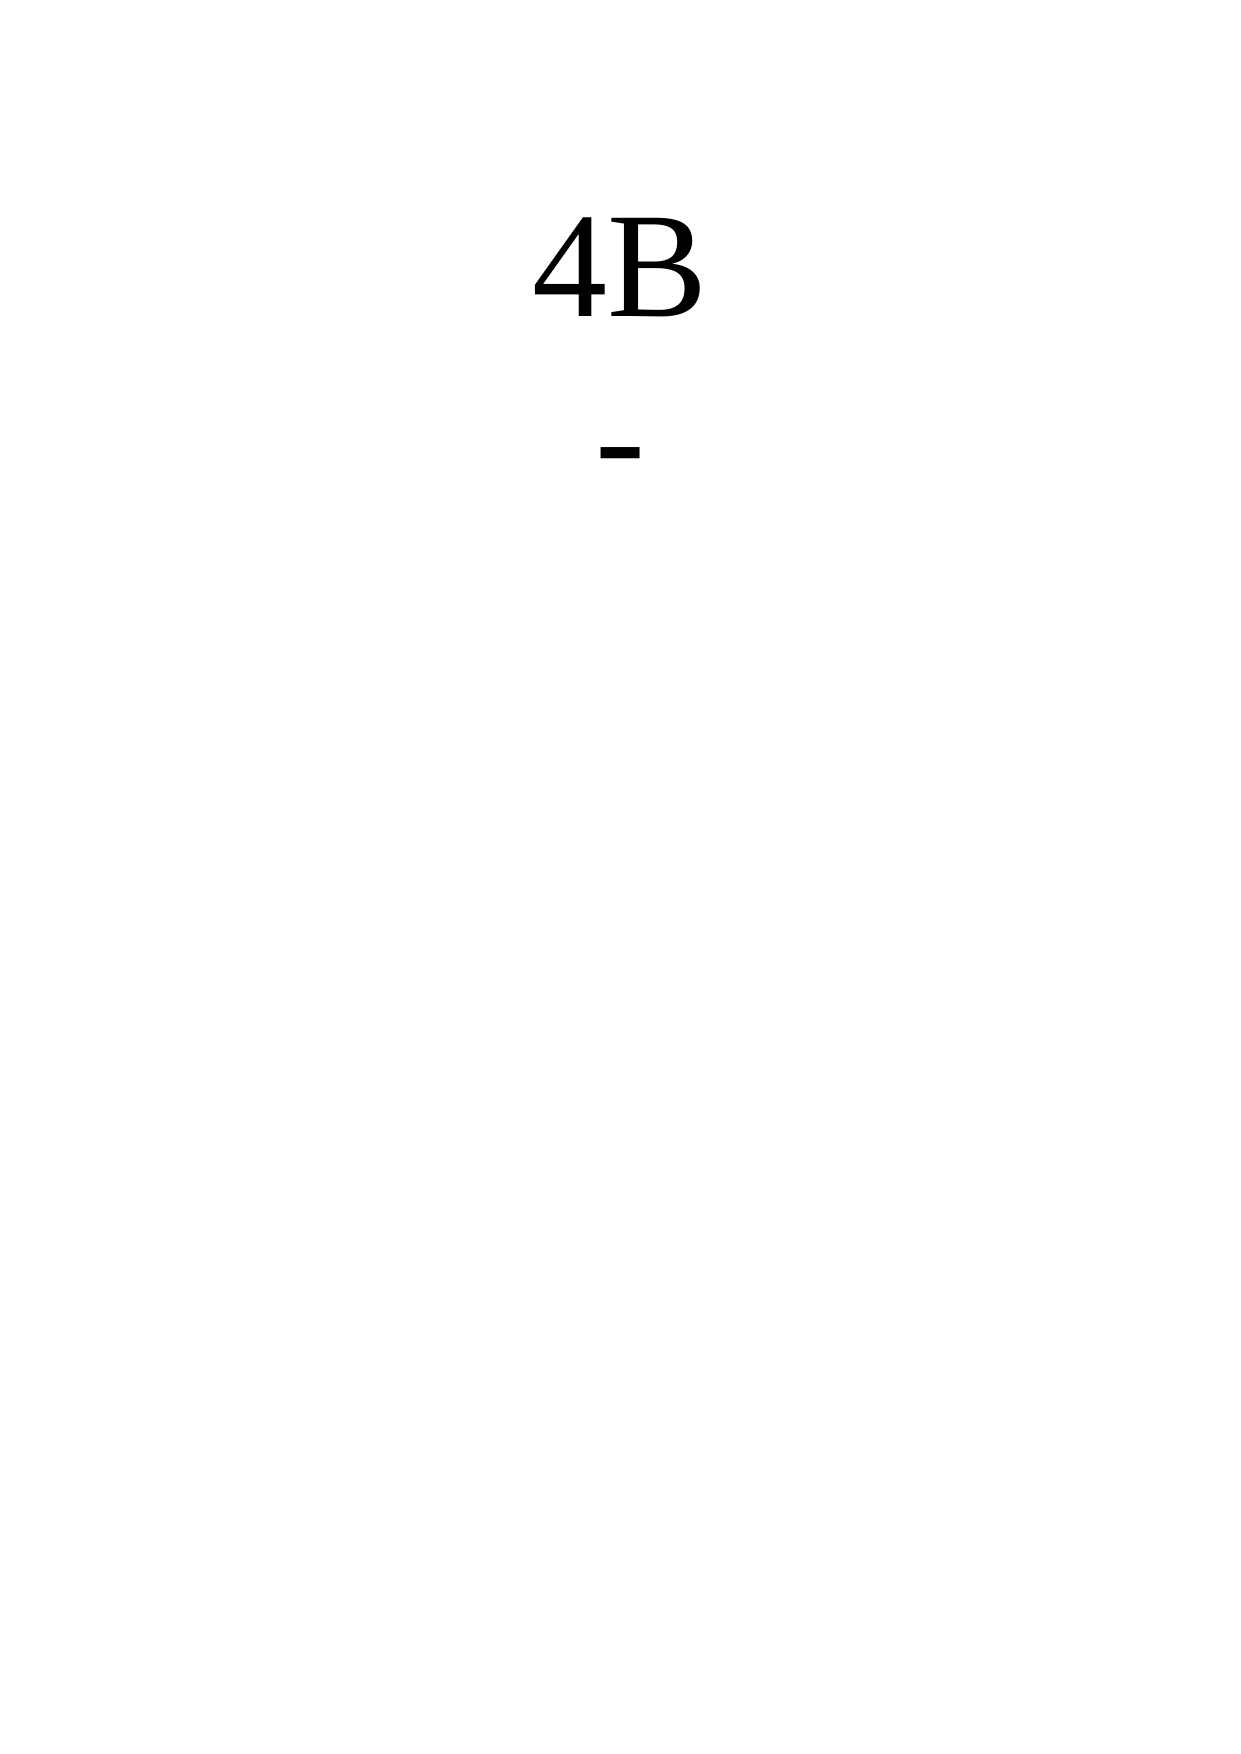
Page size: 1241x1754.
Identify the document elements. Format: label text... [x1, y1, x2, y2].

text - [118, 349, 1122, 521]
text 4B [118, 176, 1122, 349]
